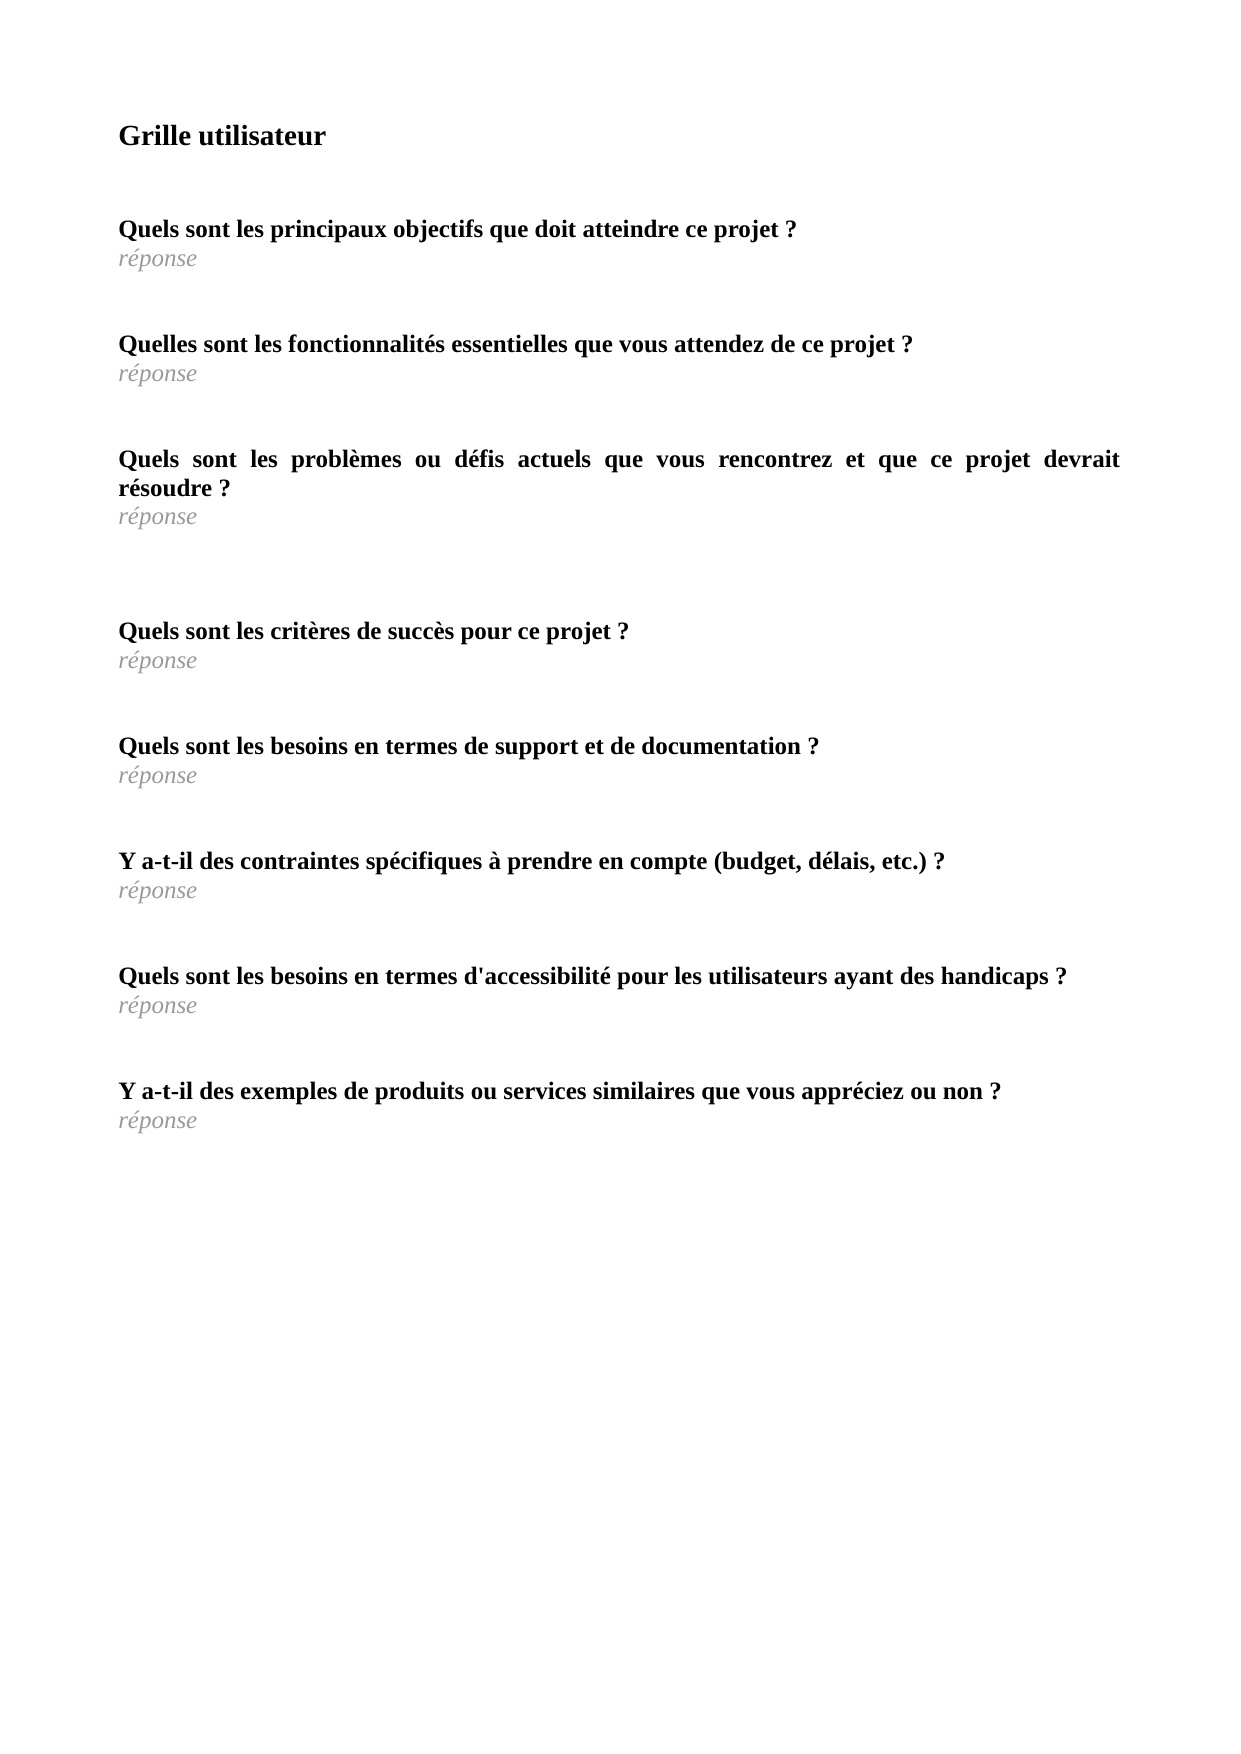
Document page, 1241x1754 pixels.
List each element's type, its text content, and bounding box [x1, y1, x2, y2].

text Quels sont les besoins en termes de support et de documentation ? [118, 731, 1122, 760]
text Quels sont les principaux objectifs que doit atteindre ce projet ? [118, 214, 1122, 243]
text Quels sont les critères de succès pour ce projet ? [118, 616, 1122, 645]
text réponse [118, 760, 1122, 789]
text réponse [118, 990, 1122, 1019]
text Y a-t-il des exemples de produits ou services similaires que vous appréciez ou non ? [118, 1076, 1122, 1105]
text Quels sont les besoins en termes d'accessibilité pour les utilisateurs ayant des handicaps ? [118, 961, 1122, 990]
text réponse [118, 358, 1122, 386]
text réponse [118, 243, 1122, 271]
text réponse [118, 501, 1122, 530]
text réponse [118, 1105, 1122, 1134]
text réponse [118, 645, 1122, 674]
text Quelles sont les fonctionnalités essentielles que vous attendez de ce projet ? [118, 329, 1122, 358]
text Quels sont les problèmes ou défis actuels que vous rencontrez et que ce projet devrait résoudre ? [118, 444, 1122, 501]
text réponse [118, 875, 1122, 904]
text Y a-t-il des contraintes spécifiques à prendre en compte (budget, délais, etc.) ? [118, 846, 1122, 875]
text Grille utilisateur [118, 118, 1122, 152]
